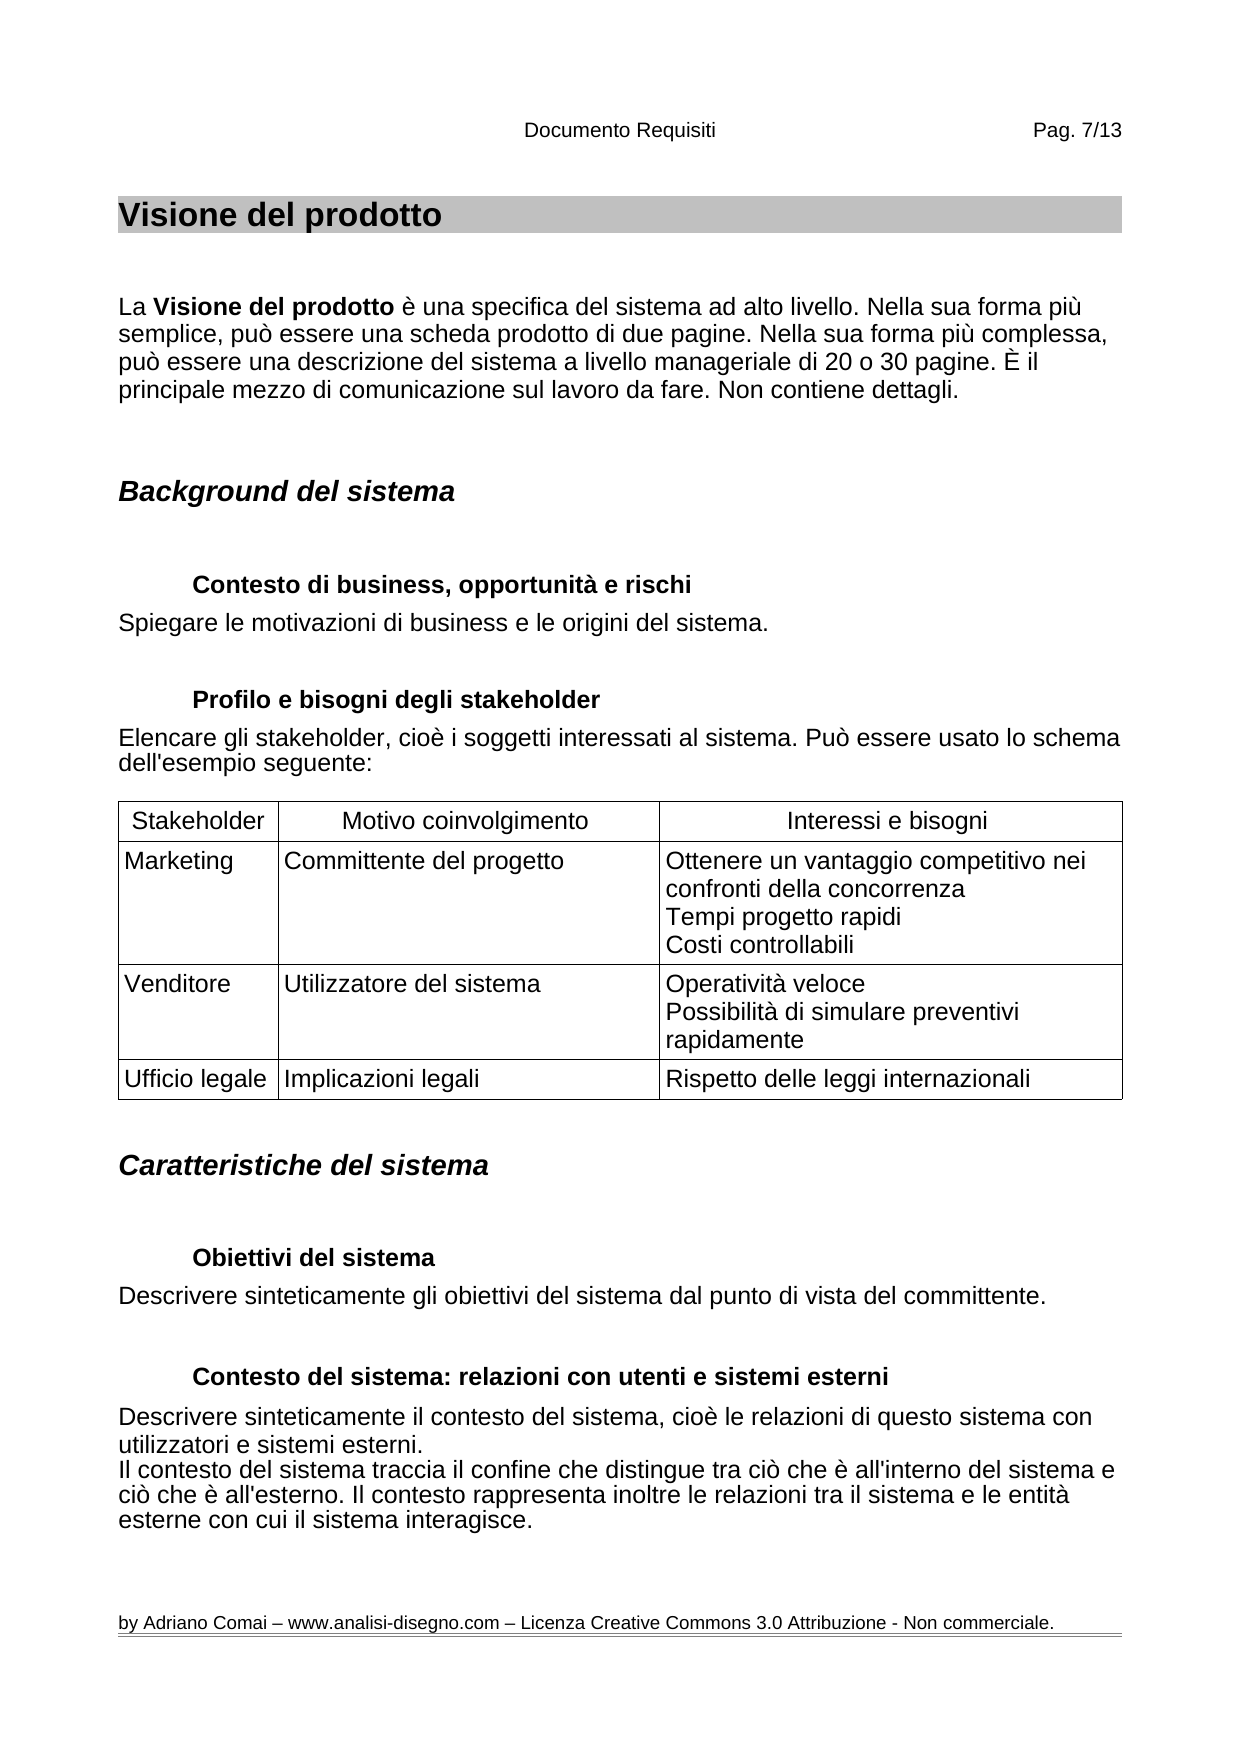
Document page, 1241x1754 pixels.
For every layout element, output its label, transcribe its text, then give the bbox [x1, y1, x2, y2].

subtitle Profilo e bisogni degli stakeholder [118, 686, 1122, 714]
text Descrivere sinteticamente il contesto del sistema, cioè le relazioni di questo sistema con utilizzatori e sistemi esterni. [118, 1403, 1122, 1459]
subtitle Contesto del sistema: relazioni con utenti e sistemi esterni [118, 1362, 1122, 1390]
subtitle Visione del prodotto [118, 196, 1122, 233]
text La Visione del prodotto è una specifica del sistema ad alto livello. Nella sua forma più semplice, può essere una scheda prodotto di due pagine. Nella sua forma più complessa, può essere una descrizione del sistema a livello manageriale di 20 o 30 pagine. È il principale mezzo di comunicazione sul lavoro da fare. Non contiene dettagli. [118, 292, 1122, 404]
table_cell Rispetto delle leggi internazionali [660, 1060, 1122, 1099]
table_cell Venditore [119, 965, 278, 1059]
table_cell Implicazioni legali [279, 1060, 659, 1099]
text Elencare gli stakeholder, cioè i soggetti interessati al sistema. Può essere usato lo schema dell'esempio seguente: [118, 726, 1122, 776]
text Descrivere sinteticamente gli obiettivi del sistema dal punto di vista del committente. [118, 1284, 1122, 1309]
table_cell Ufficio legale [119, 1060, 278, 1099]
text Spiegare le motivazioni di business e le origini del sistema. [118, 611, 1122, 636]
table_cell Marketing [119, 842, 278, 964]
table_header Interessi e bisogni [660, 802, 1122, 841]
table_cell Committente del progetto [279, 842, 659, 964]
text Il contesto del sistema traccia il confine che distingue tra ciò che è all'interno del sistema e ciò che è all'esterno. Il contesto rappresenta inoltre le relazioni tra il sistema e le entità esterne con cui il sistema interagisce. [118, 1459, 1122, 1534]
table_header Motivo coinvolgimento [279, 802, 659, 841]
table_cell Ottenere un vantaggio competitivo nei confronti della concorrenza Tempi progetto rapidi Costi controllabili [660, 842, 1122, 964]
subtitle Background del sistema [118, 475, 1122, 508]
subtitle Caratteristiche del sistema [118, 1149, 1122, 1182]
table_cell Operatività veloce Possibilità di simulare preventivi rapidamente [660, 965, 1122, 1059]
table_cell Utilizzatore del sistema [279, 965, 659, 1059]
table_header Stakeholder [119, 802, 278, 841]
subtitle Contesto di business, opportunità e rischi [118, 571, 1122, 598]
subtitle Obiettivi del sistema [118, 1244, 1122, 1272]
